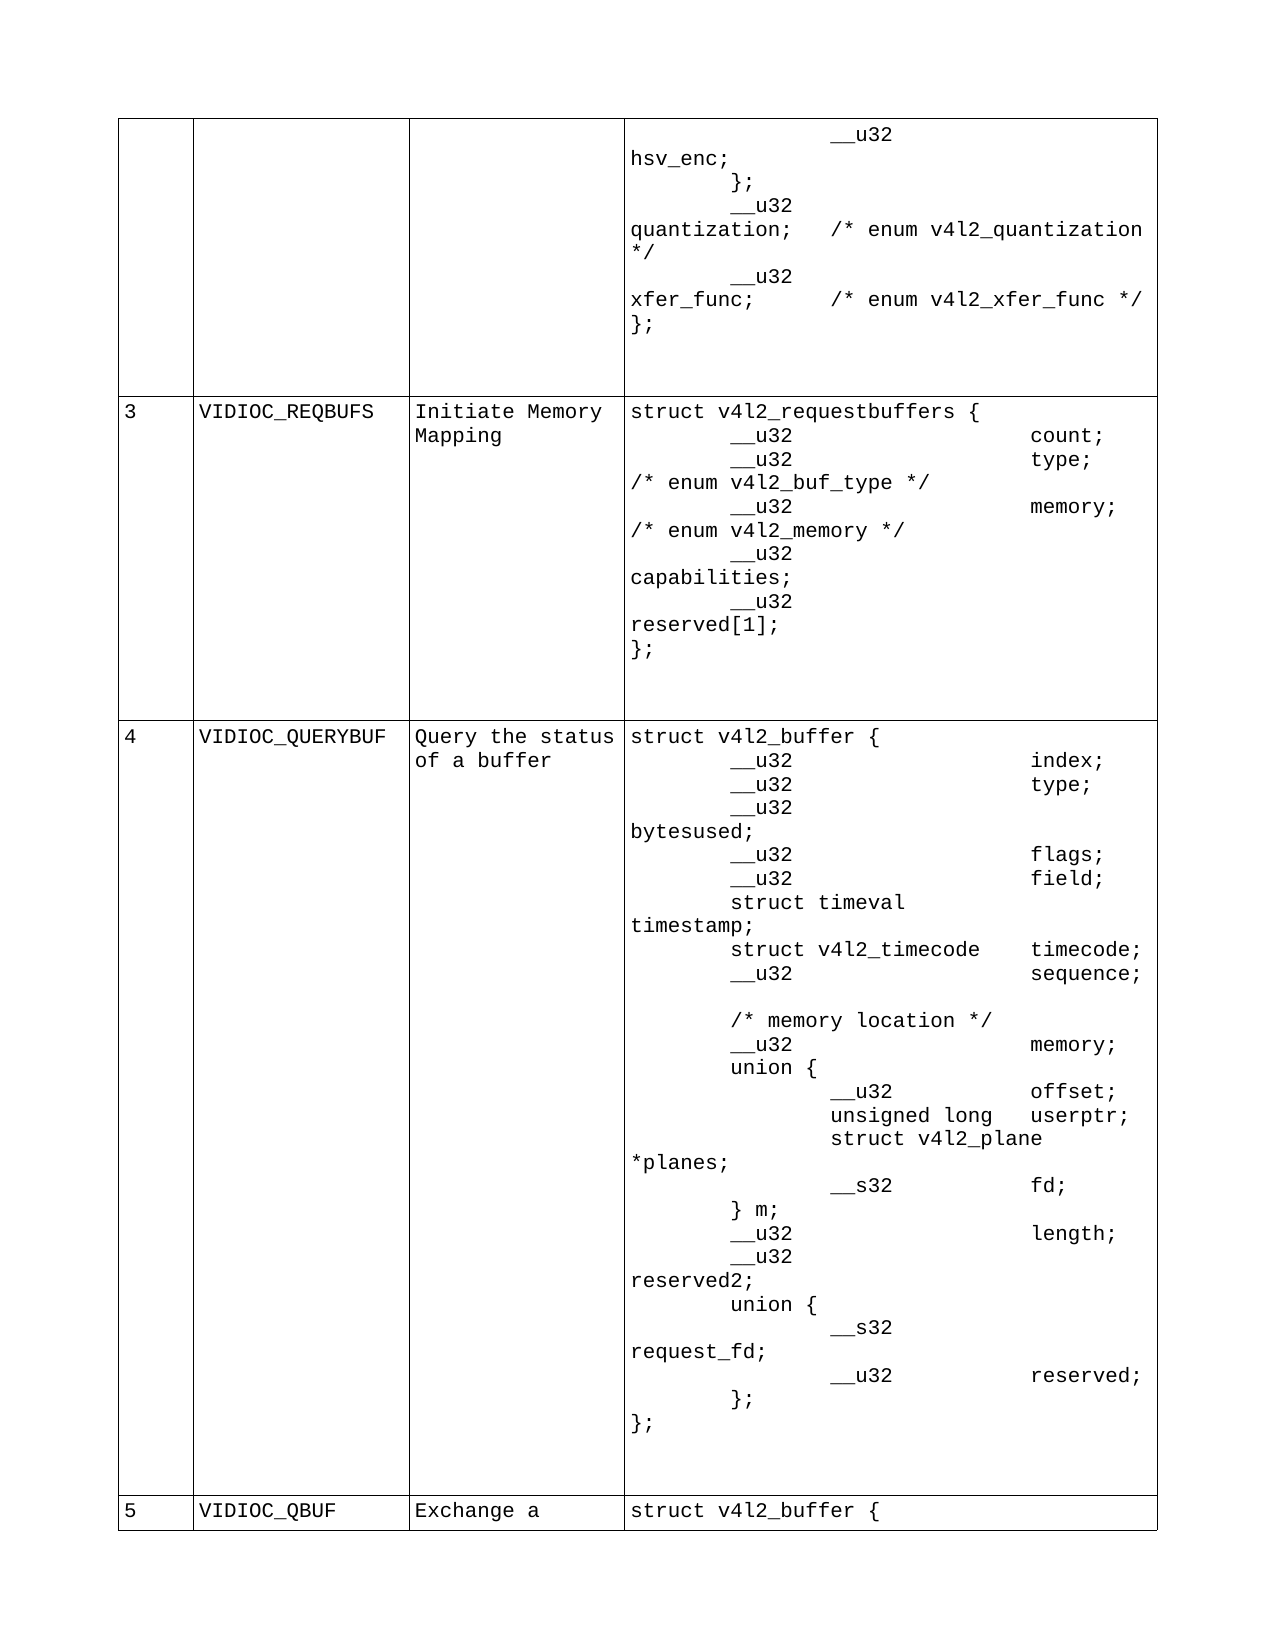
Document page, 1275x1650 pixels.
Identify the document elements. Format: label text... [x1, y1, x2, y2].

table_cell VIDIOC_REQBUFS [194, 397, 409, 720]
table_cell Initiate Memory Mapping [410, 397, 624, 720]
table_cell 3 [119, 397, 193, 720]
table_cell Query the status of a buffer [410, 721, 624, 1494]
table_cell Exchange a [410, 1496, 624, 1530]
table_cell VIDIOC_QUERYBUF [194, 721, 409, 1494]
table_cell [194, 119, 409, 396]
table_cell struct v4l2_requestbuffers { __u32 count; __u32 type; /* enum v4l2_buf_type */ __u32 memory; /* enum v4l2_memory */ __u32 capabilities; __u32 reserved[1]; }; [625, 397, 1157, 720]
table_cell struct v4l2_buffer { [625, 1496, 1157, 1530]
table_cell [119, 119, 193, 396]
table_cell VIDIOC_QBUF [194, 1496, 409, 1530]
table_cell 5 [119, 1496, 193, 1530]
table_cell [410, 119, 624, 396]
table_cell struct v4l2_buffer { __u32 index; __u32 type; __u32 bytesused; __u32 flags; __u32 field; struct timeval timestamp; struct v4l2_timecode timecode; __u32 sequence; /* memory location */ __u32 memory; union { __u32 offset; unsigned long userptr; struct v4l2_plane *planes; __s32 fd; } m; __u32 length; __u32 reserved2; union { __s32 request_fd; __u32 reserved; }; }; [625, 721, 1157, 1494]
table_cell __u32 hsv_enc; }; __u32 quantization; /* enum v4l2_quantization */ __u32 xfer_func; /* enum v4l2_xfer_func */ }; [625, 119, 1157, 396]
table_cell 4 [119, 721, 193, 1494]
